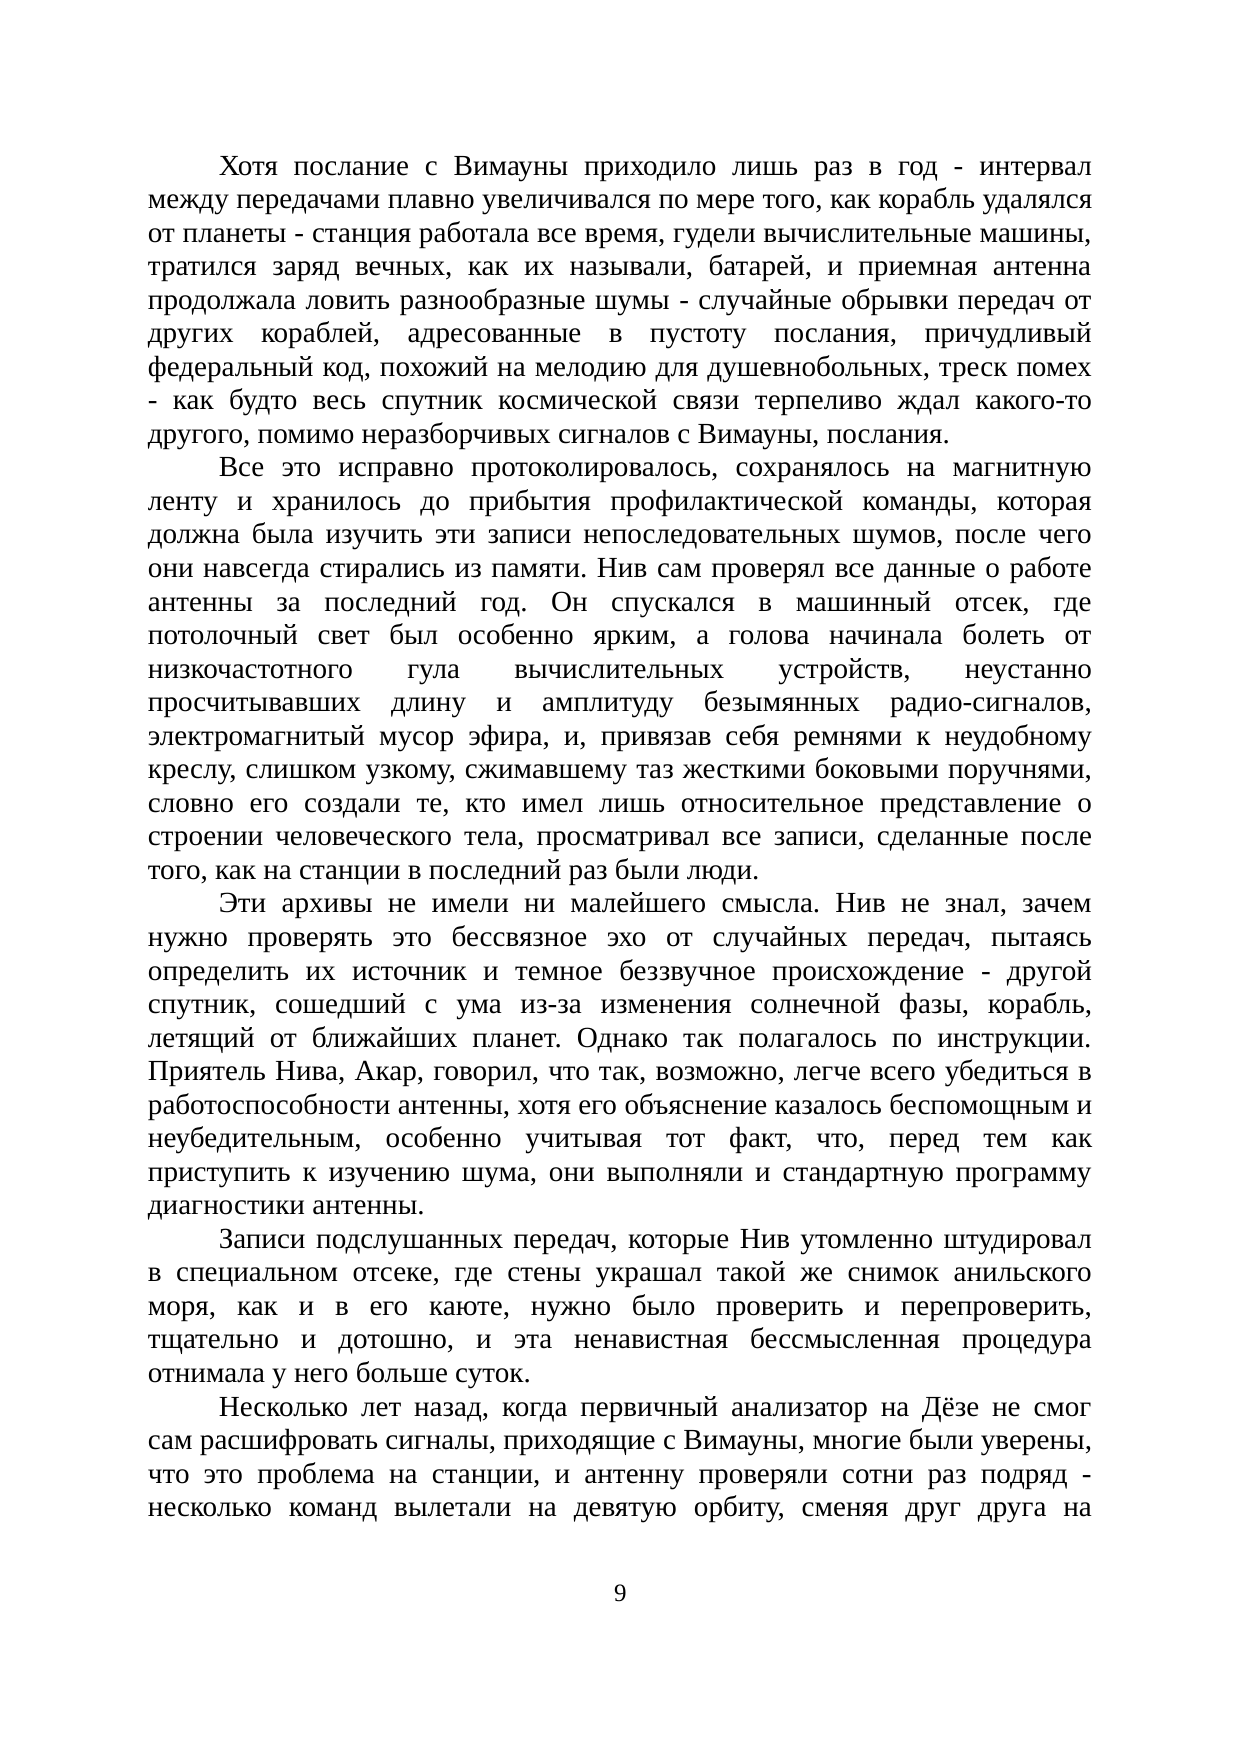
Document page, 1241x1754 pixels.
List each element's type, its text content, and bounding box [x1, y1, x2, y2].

text Несколько лет назад, когда первичный анализатор на Дёзе не смог сам расшифровать сигналы, приходящие с Вимауны, многие были уверены, что это проблема на станции, и антенну проверяли сотни раз подряд - несколько команд вылетали на девятую орбиту, сменяя друг друга на [148, 1389, 1093, 1523]
text Хотя послание с Вимауны приходило лишь раз в год - интервал между передачами плавно увеличивался по мере того, как корабль удалялся от планеты - станция работала все время, гудели вычислительные машины, тратился заряд вечных, как их называли, батарей, и приемная антенна продолжала ловить разнообразные шумы - случайные обрывки передач от других кораблей, адресованные в пустоту послания, причудливый федеральный код, похожий на мелодию для душевнобольных, треск помех - как будто весь спутник космической связи терпеливо ждал какого-то другого, помимо неразборчивых сигналов с Вимауны, послания. [148, 148, 1093, 449]
text Эти архивы не имели ни малейшего смысла. Нив не знал, зачем нужно проверять это бессвязное эхо от случайных передач, пытаясь определить их источник и темное беззвучное происхождение - другой спутник, сошедший с ума из-за изменения солнечной фазы, корабль, летящий от ближайших планет. Однако так полагалось по инструкции. Приятель Нива, Акар, говорил, что так, возможно, легче всего убедиться в работоспособности антенны, хотя его объяснение казалось беспомощным и неубедительным, особенно учитывая тот факт, что, перед тем как приступить к изучению шума, они выполняли и стандартную программу диагностики антенны. [148, 886, 1093, 1221]
text Записи подслушанных передач, которые Нив утомленно штудировал в специальном отсеке, где стены украшал такой же снимок анильского моря, как и в его каюте, нужно было проверить и перепроверить, тщательно и дотошно, и эта ненавистная бессмысленная процедура отнимала у него больше суток. [148, 1221, 1093, 1389]
text Все это исправно протоколировалось, сохранялось на магнитную ленту и хранилось до прибытия профилактической команды, которая должна была изучить эти записи непоследовательных шумов, после чего они навсегда стирались из памяти. Нив сам проверял все данные о работе антенны за последний год. Он спускался в машинный отсек, где потолочный свет был особенно ярким, а голова начинала болеть от низкочастотного гула вычислительных устройств, неустанно просчитывавших длину и амплитуду безымянных радио-сигналов, электромагнитый мусор эфира, и, привязав себя ремнями к неудобному креслу, слишком узкому, сжимавшему таз жесткими боковыми поручнями, словно его создали те, кто имел лишь относительное представление о строении человеческого тела, просматривал все записи, сделанные после того, как на станции в последний раз были люди. [148, 449, 1093, 886]
